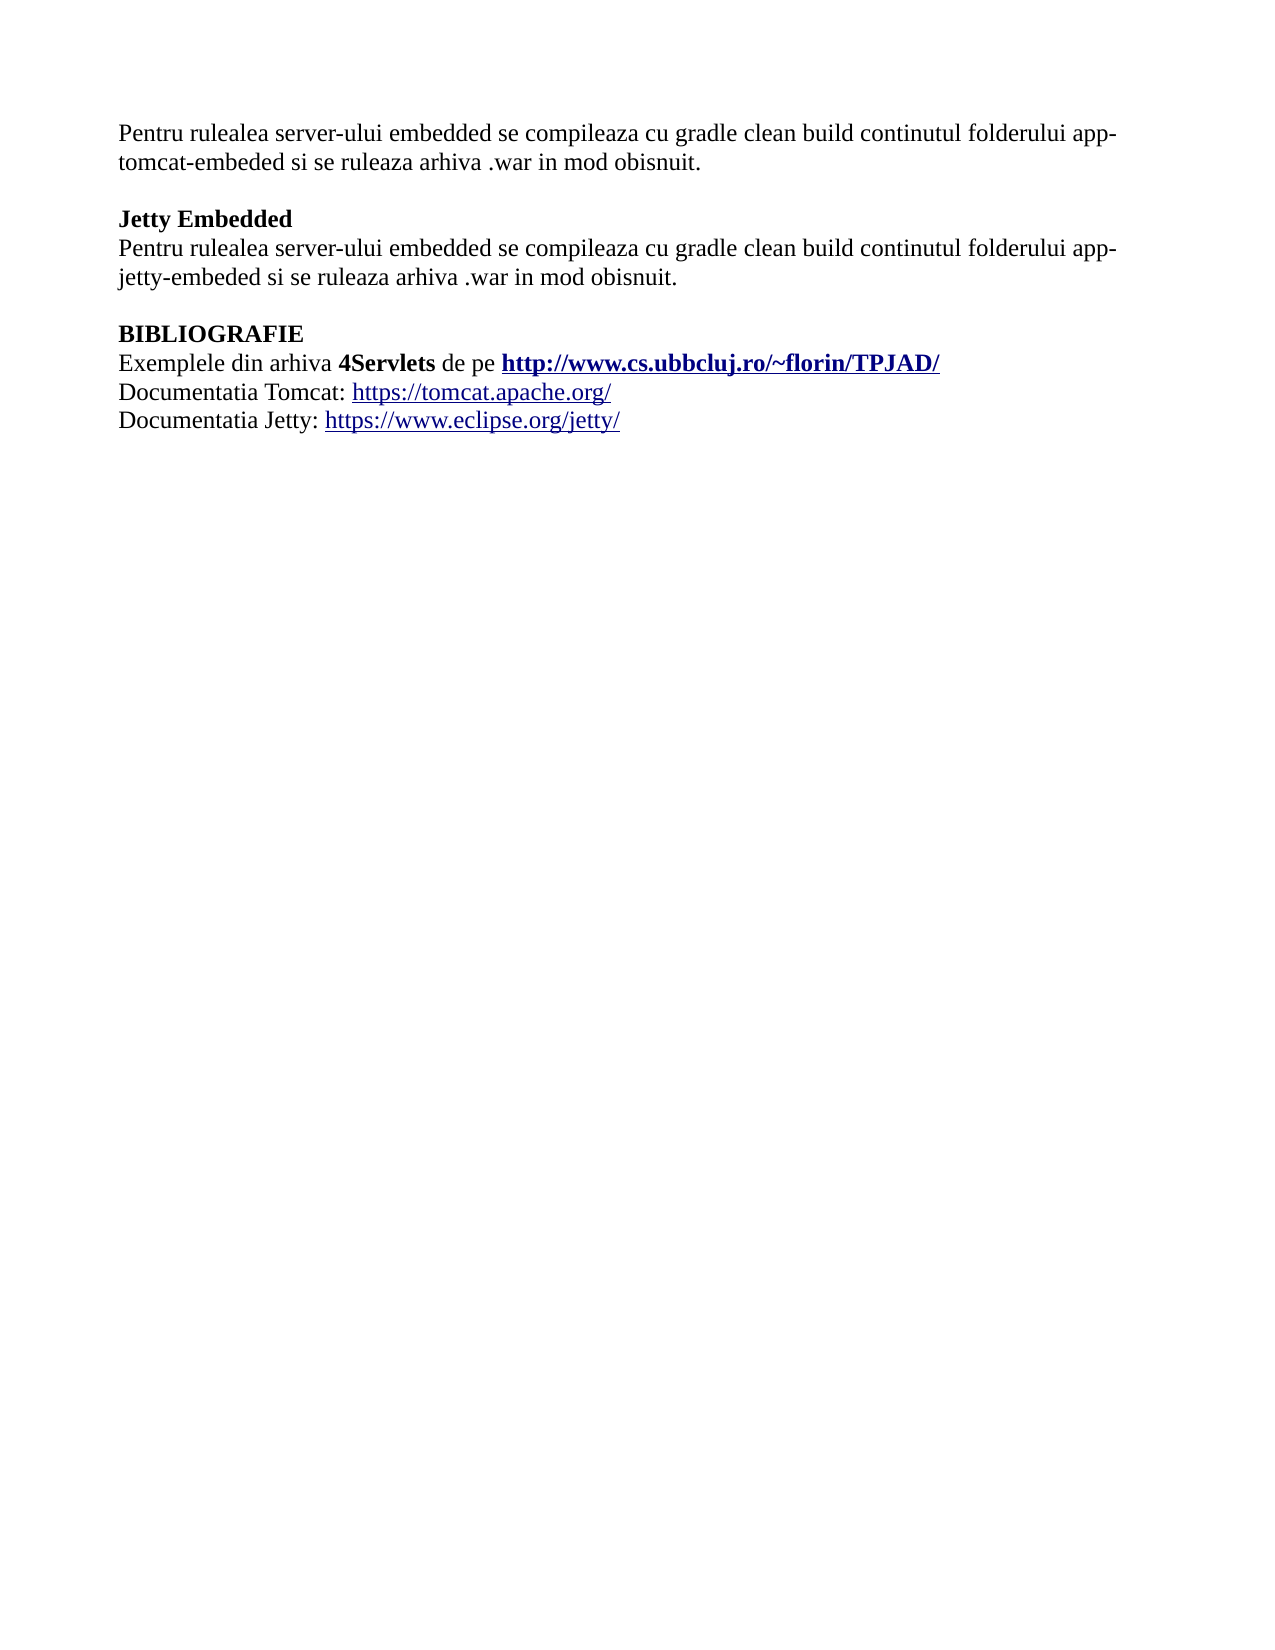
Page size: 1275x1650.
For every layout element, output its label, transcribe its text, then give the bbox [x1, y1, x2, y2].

text Exemplele din arhiva 4Servlets de pe http://www.cs.ubbcluj.ro/~florin/TPJAD/ [118, 348, 1157, 377]
text Pentru rulealea server-ului embedded se compileaza cu gradle clean build continutul folderului app-tomcat-embeded si se ruleaza arhiva .war in mod obisnuit. [118, 118, 1157, 176]
text Documentatia Jetty: https://www.eclipse.org/jetty/ [118, 406, 1157, 434]
text Pentru rulealea server-ului embedded se compileaza cu gradle clean build continutul folderului app-jetty-embeded si se ruleaza arhiva .war in mod obisnuit. [118, 233, 1157, 291]
text Documentatia Tomcat: https://tomcat.apache.org/ [118, 377, 1157, 406]
text Jetty Embedded [118, 204, 1157, 233]
text BIBLIOGRAFIE [118, 319, 1157, 348]
